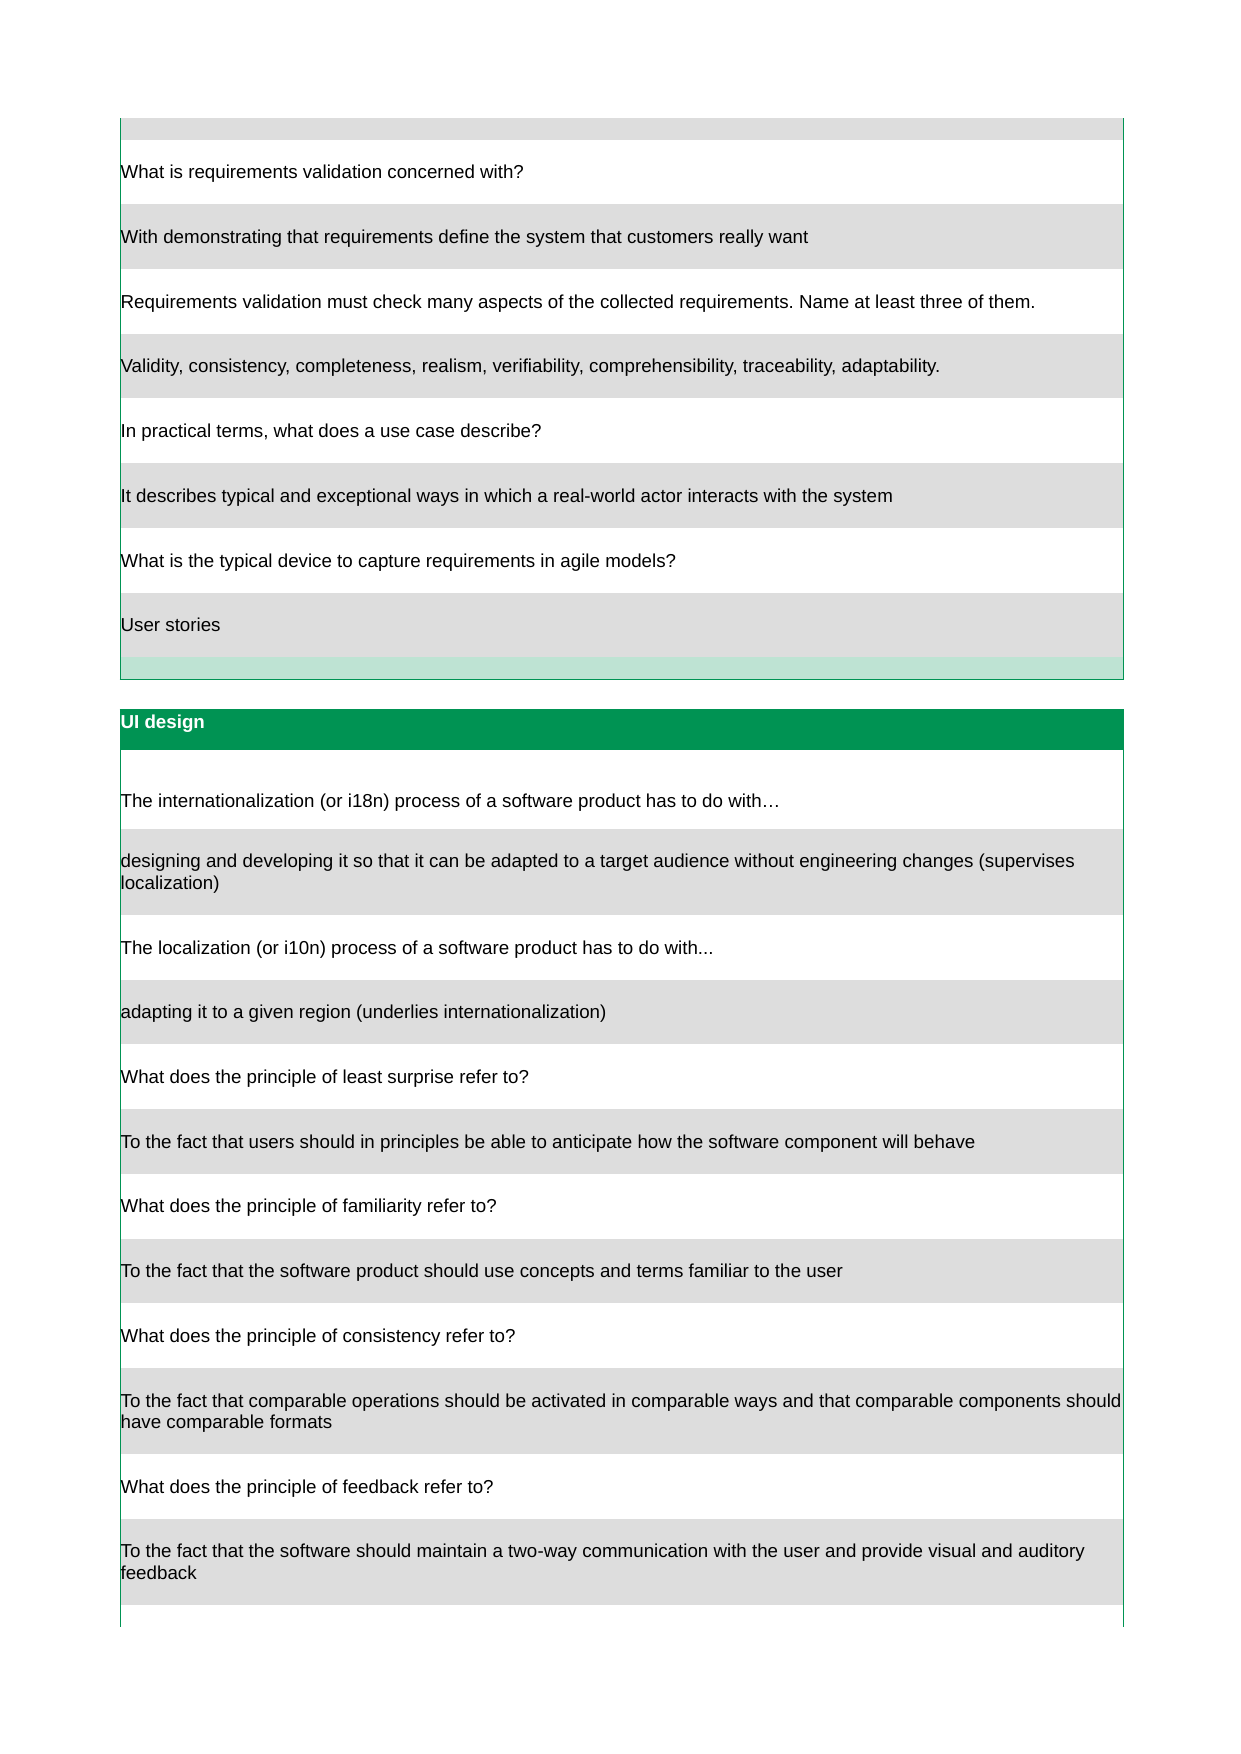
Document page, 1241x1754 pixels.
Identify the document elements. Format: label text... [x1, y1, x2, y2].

table_cell What is requirements validation concerned with? [121, 140, 1123, 204]
table_cell To the fact that the software product should use concepts and terms familiar to the user [121, 1239, 1123, 1303]
table_cell Requirements validation must check many aspects of the collected requirements. Name at least three of them. [121, 269, 1123, 334]
table_cell In practical terms, what does a use case describe? [121, 399, 1123, 463]
table_cell It describes typical and exceptional ways in which a real-world actor interacts with the system [121, 463, 1123, 528]
table_cell Validity, consistency, completeness, realism, verifiability, comprehensibility, traceability, adaptability. [121, 334, 1123, 398]
table_cell To the fact that the software should maintain a two-way communication with the user and provide visual and auditory feedback [121, 1519, 1123, 1605]
table_cell With demonstrating that requirements define the system that customers really want [121, 204, 1123, 269]
table_cell What is the typical device to capture requirements in agile models? [121, 528, 1123, 592]
table_cell What does the principle of feedback refer to? [121, 1454, 1123, 1519]
table_cell [121, 1605, 1123, 1627]
table_cell What does the principle of least surprise refer to? [121, 1044, 1123, 1109]
table_cell What does the principle of consistency refer to? [121, 1303, 1123, 1368]
table_cell What does the principle of familiarity refer to? [121, 1174, 1123, 1238]
table_cell To the fact that users should in principles be able to anticipate how the software component will behave [121, 1109, 1123, 1174]
table_cell [121, 118, 1123, 140]
table_header UI design [121, 711, 1123, 750]
table_cell The localization (or i10n) process of a software product has to do with... [121, 915, 1123, 980]
table_cell adapting it to a given region (underlies internationalization) [121, 980, 1123, 1044]
table_cell designing and developing it so that it can be adapted to a target audience without engineering changes (supervises localization) [121, 829, 1123, 915]
table_cell To the fact that comparable operations should be activated in comparable ways and that comparable components should have comparable formats [121, 1368, 1123, 1454]
table_cell [121, 657, 1123, 679]
table_cell The internationalization (or i18n) process of a software product has to do with… [121, 750, 1123, 829]
table_cell User stories [121, 593, 1123, 657]
